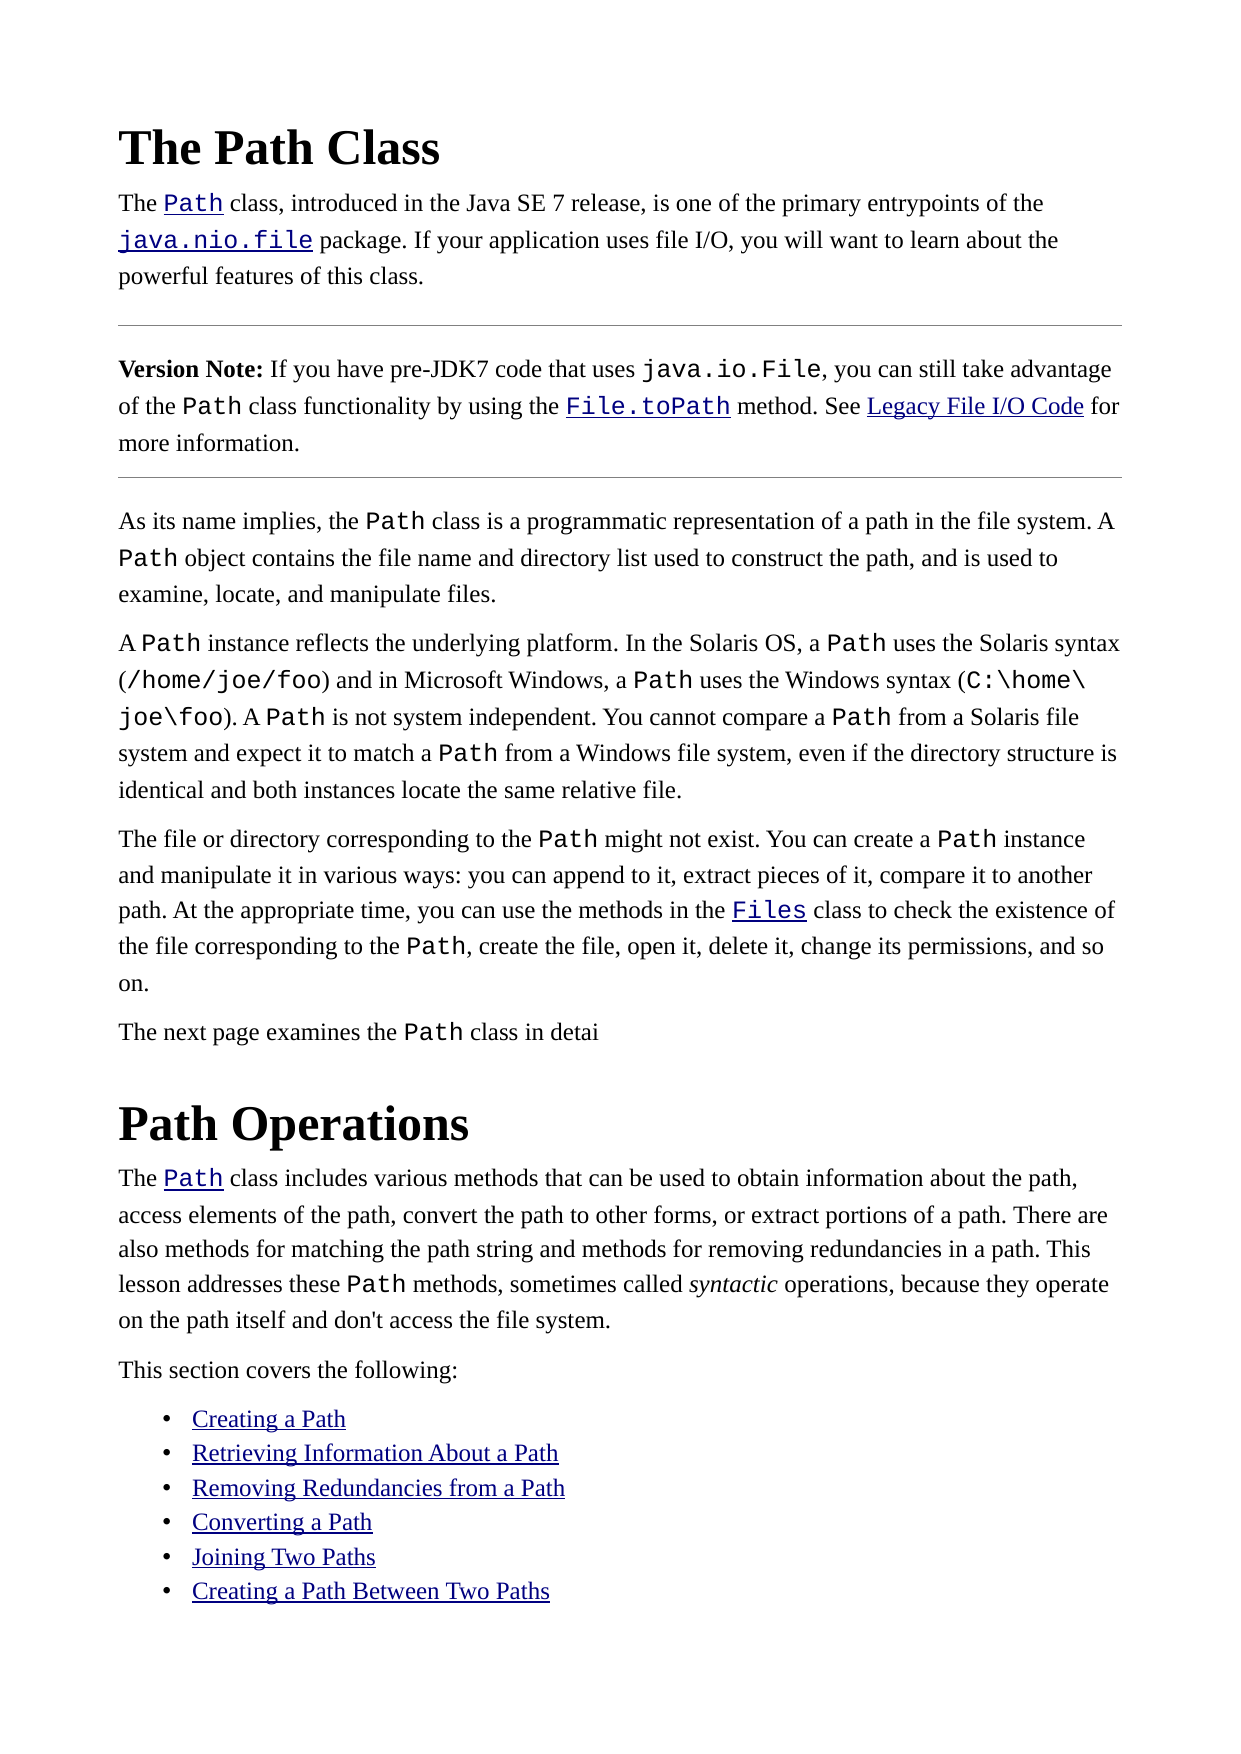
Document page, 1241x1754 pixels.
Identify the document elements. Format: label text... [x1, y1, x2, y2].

text The file or directory corresponding to the Path might not exist. You can create a Path instance and manipulate it in various ways: you can append to it, extract pieces of it, compare it to another path. At the appropriate time, you can use the methods in the Files class to check the existence of the file corresponding to the Path, create the file, open it, delete it, change its permissions, and so on. [118, 824, 1122, 997]
text The Path class includes various methods that can be used to obtain information about the path, access elements of the path, convert the path to other forms, or extract portions of a path. There are also methods for matching the path string and methods for removing redundancies in a path. This lesson addresses these Path methods, sometimes called syntactic operations, because they operate on the path itself and don't access the file system. [118, 1163, 1122, 1334]
list Retrieving Information About a Path [162, 1438, 1122, 1467]
text The Path class, introduced in the Java SE 7 release, is one of the primary entrypoints of the java.nio.file package. If your application uses file I/O, you will want to learn about the powerful features of this class. [118, 188, 1122, 290]
text Version Note: If you have pre-JDK7 code that uses java.io.File, you can still take advantage of the Path class functionality by using the File.toPath method. See Legacy File I/O Code for more information. [118, 354, 1122, 456]
list Creating a Path Between Two Paths [162, 1576, 1122, 1605]
list Removing Redundancies from a Path [162, 1473, 1122, 1501]
list Creating a Path [162, 1404, 1122, 1432]
text The next page examines the Path class in detai [118, 1017, 1122, 1048]
subtitle Path Operations [118, 1093, 1122, 1151]
text This section covers the following: [118, 1355, 1122, 1383]
list Joining Two Paths [162, 1542, 1122, 1570]
text A Path instance reflects the underlying platform. In the Solaris OS, a Path uses the Solaris syntax (/home/joe/foo) and in Microsoft Windows, a Path uses the Windows syntax (C:\home\joe\foo). A Path is not system independent. You cannot compare a Path from a Solaris file system and expect it to match a Path from a Windows file system, even if the directory structure is identical and both instances locate the same relative file. [118, 628, 1122, 803]
text As its name implies, the Path class is a programmatic representation of a path in the file system. A Path object contains the file name and directory list used to construct the path, and is used to examine, locate, and manipulate files. [118, 506, 1122, 608]
list Converting a Path [162, 1507, 1122, 1536]
subtitle The Path Class [118, 118, 1122, 176]
